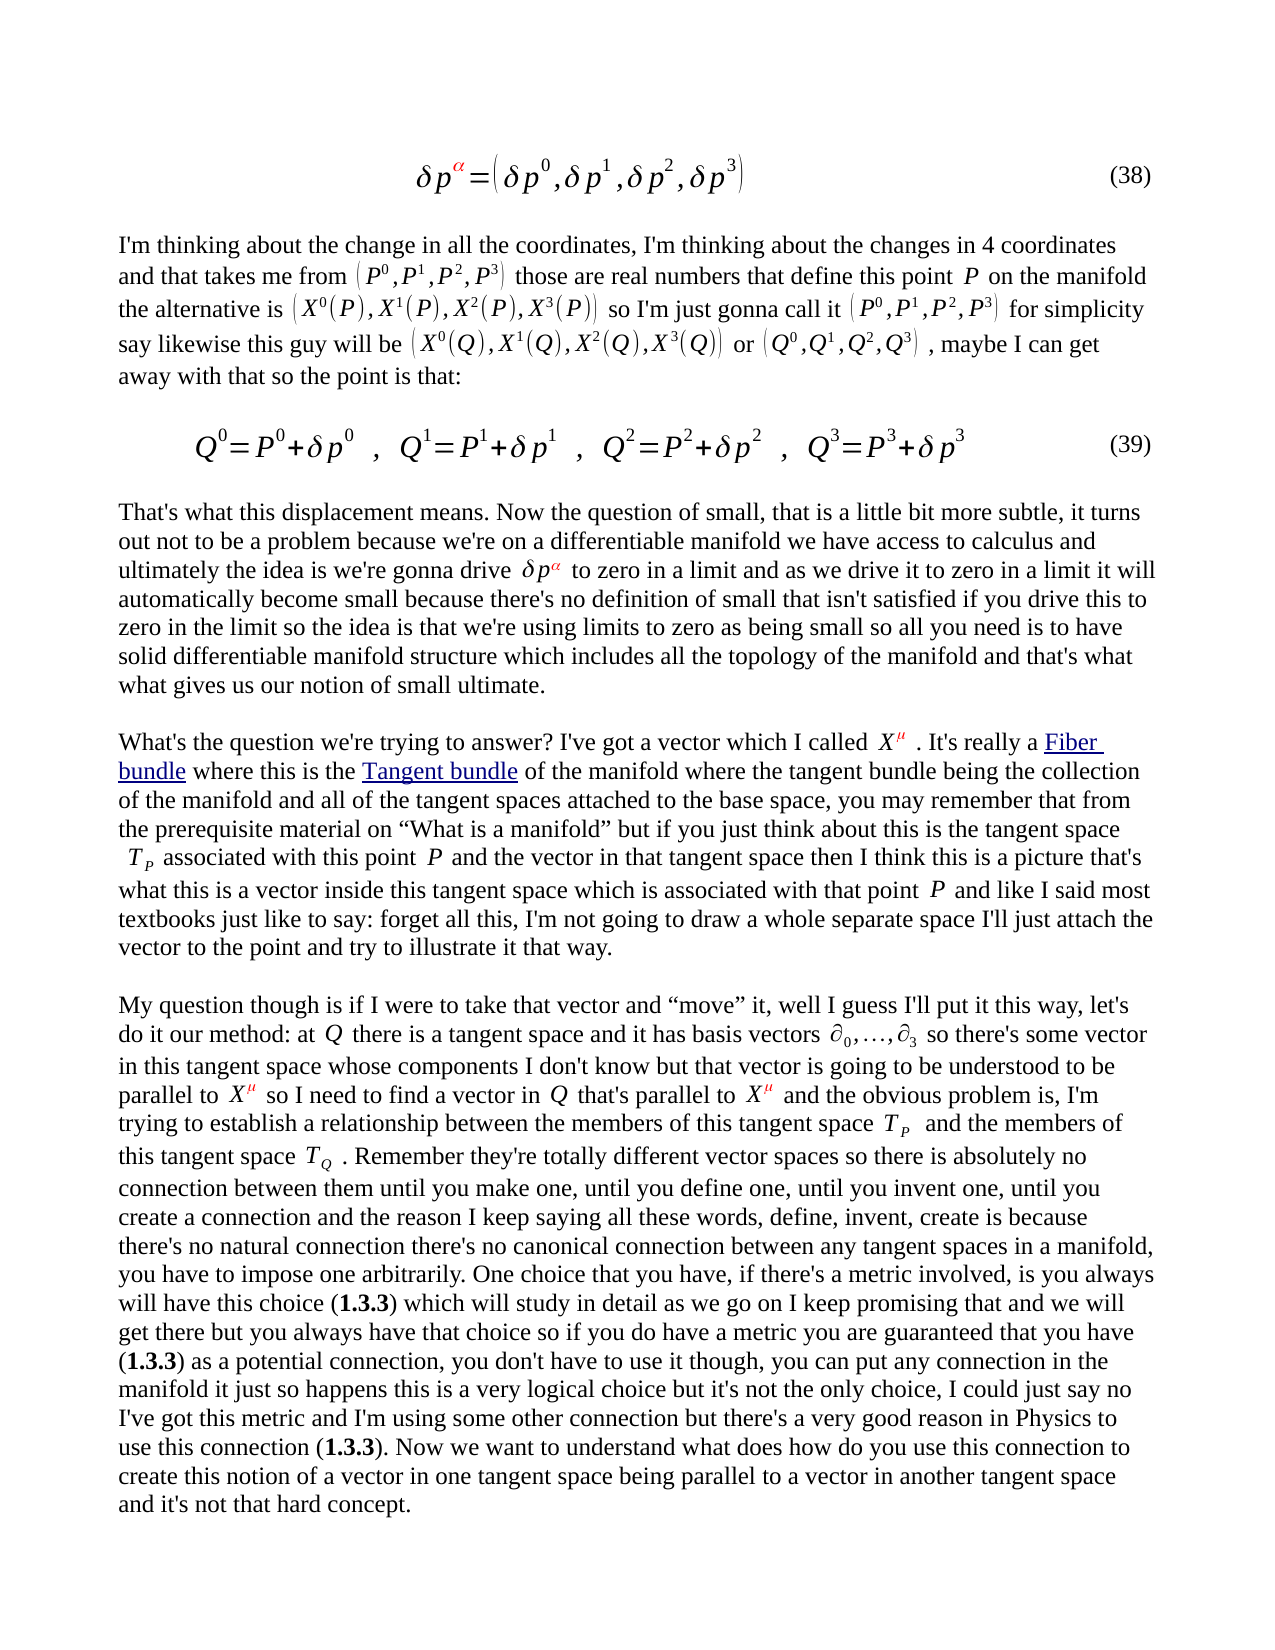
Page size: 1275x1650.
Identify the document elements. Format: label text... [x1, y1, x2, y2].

table_header [118, 418, 1041, 469]
table_header [118, 147, 1041, 202]
text say likewise this guy will beor, maybe I can get away with that so the point is that: [118, 326, 1157, 389]
text I'm thinking about the change in all the coordinates, I'm thinking about the changes in 4 coordinates and that takes me fromthose are real numbers that define this pointon the manifold the alternative isso I'm just gonna call itfor simplicity [118, 230, 1157, 326]
table_header (39) [1041, 418, 1157, 469]
text My question though is if I were to take that vector and “move” it, well I guess I'll put it this way, let's do it our method: atthere is a tangent space and it has basis vectorsso there's some vector in this tangent space whose components I don't know but that vector is going to be understood to be parallel toso I need to find a vector inthat's parallel toand the obvious problem is, I'm trying to establish a relationship between the members of this tangent space and the members of this tangent space. Remember they're totally different vector spaces so there is absolutely no connection between them until you make one, until you define one, until you invent one, until you create a connection and the reason I keep saying all these words, define, invent, create is because there's no natural connection there's no canonical connection between any tangent spaces in a manifold, you have to impose one arbitrarily. One choice that you have, if there's a metric involved, is you always will have this choice (1.3.3) which will study in detail as we go on I keep promising that and we will get there but you always have that choice so if you do have a metric you are guaranteed that you have (1.3.3) as a potential connection, you don't have to use it though, you can put any connection in the manifold it just so happens this is a very logical choice but it's not the only choice, I could just say no I've got this metric and I'm using some other connection but there's a very good reason in Physics to use this connection (1.3.3). Now we want to understand what does how do you use this connection to create this notion of a vector in one tangent space being parallel to a vector in another tangent space and it's not that hard concept. [118, 990, 1157, 1518]
table_header (38) [1041, 147, 1157, 202]
text That's what this displacement means. Now the question of small, that is a little bit more subtle, it turns [118, 497, 1157, 526]
text textbooks just like to say: forget all this, I'm not going to draw a whole separate space I'll just attach the vector to the point and try to illustrate it that way. [118, 904, 1157, 961]
text out not to be a problem because we're on a differentiable manifold we have access to calculus and ultimately the idea is we're gonna driveto zero in a limit and as we drive it to zero in a limit it will automatically become small because there's no definition of small that isn't satisfied if you drive this to zero in the limit so the idea is that we're using limits to zero as being small so all you need is to have solid differentiable manifold structure which includes all the topology of the manifold and that's what what gives us our notion of small ultimate. [118, 526, 1157, 699]
text What's the question we're trying to answer? I've got a vector which I called. It's really a Fiber bundle where this is the Tangent bundle of the manifold where the tangent bundle being the collection of the manifold and all of the tangent spaces attached to the base space, you may remember that from the prerequisite material on “What is a manifold” but if you just think about this is the tangent spaceassociated with this pointand the vector in that tangent space then I think this is a picture that's what this is a vector inside this tangent space which is associated with that pointand like I said most [118, 727, 1157, 904]
